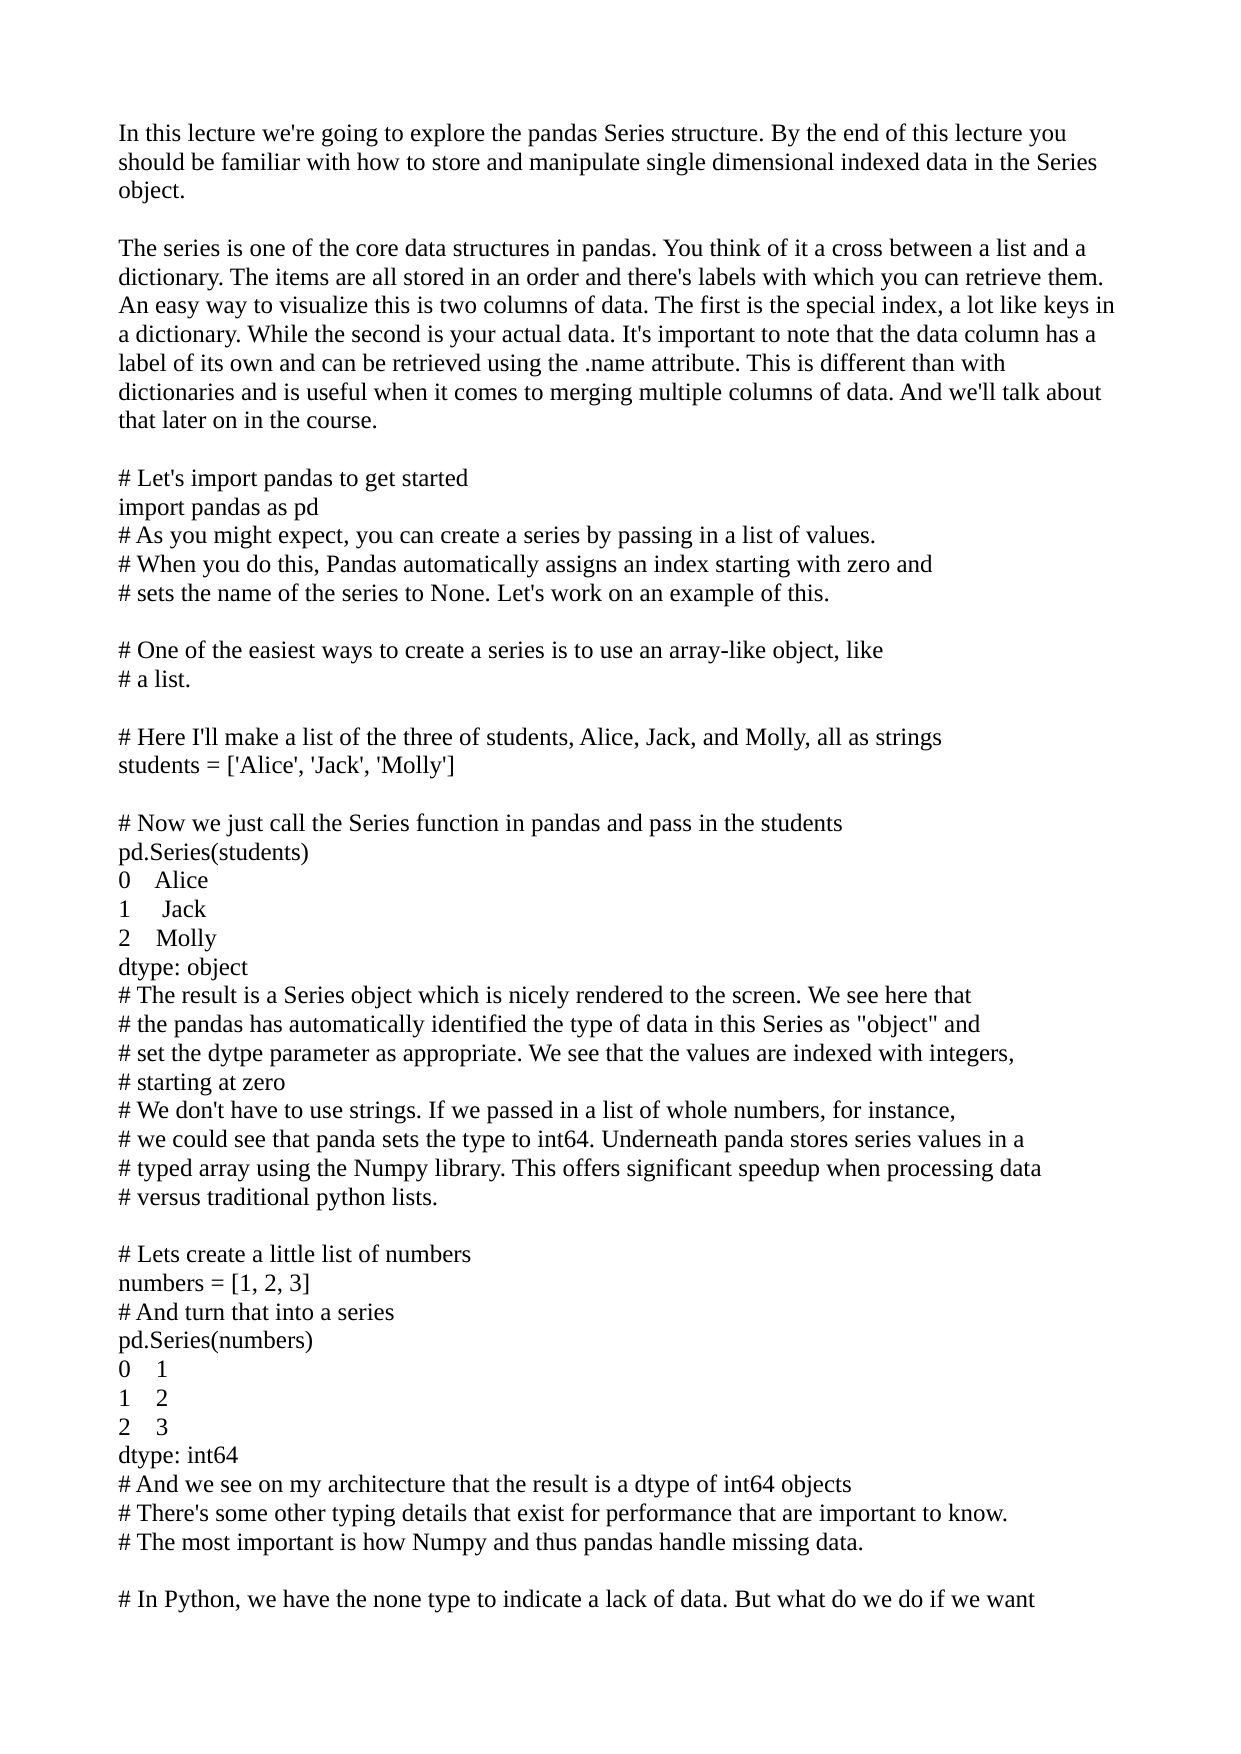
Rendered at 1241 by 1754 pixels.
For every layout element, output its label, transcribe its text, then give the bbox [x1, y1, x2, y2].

text ​ [118, 1211, 1122, 1239]
text # As you might expect, you can create a series by passing in a list of values. [118, 521, 1122, 549]
text # sets the name of the series to None. Let's work on an example of this. [118, 578, 1122, 607]
text # And turn that into a series [118, 1297, 1122, 1326]
text ​ [118, 779, 1122, 808]
text dtype: object [118, 952, 1122, 981]
text pd.Series(numbers) [118, 1326, 1122, 1354]
text 1 2 [118, 1383, 1122, 1412]
text 0 1 [118, 1354, 1122, 1383]
text # One of the easiest ways to create a series is to use an array-like object, like [118, 636, 1122, 664]
text students = ['Alice', 'Jack', 'Molly'] [118, 751, 1122, 779]
text # We don't have to use strings. If we passed in a list of whole numbers, for instance, [118, 1096, 1122, 1124]
text # Here I'll make a list of the three of students, Alice, Jack, and Molly, all as strings [118, 722, 1122, 751]
text # In Python, we have the none type to indicate a lack of data. But what do we do if we want [118, 1584, 1122, 1613]
text # Now we just call the Series function in pandas and pass in the students [118, 808, 1122, 837]
text # typed array using the Numpy library. This offers significant speedup when processing data [118, 1153, 1122, 1182]
text # the pandas has automatically identified the type of data in this Series as "object" and [118, 1009, 1122, 1038]
text # The most important is how Numpy and thus pandas handle missing data. [118, 1527, 1122, 1556]
text numbers = [1, 2, 3] [118, 1268, 1122, 1297]
text 0 Alice [118, 866, 1122, 894]
text 2 Molly [118, 923, 1122, 952]
text # The result is a Series object which is nicely rendered to the screen. We see here that [118, 981, 1122, 1009]
text dtype: int64 [118, 1441, 1122, 1469]
text import pandas as pd [118, 492, 1122, 521]
text # a list. [118, 664, 1122, 693]
text In this lecture we're going to explore the pandas Series structure. By the end of this lecture you should be familiar with how to store and manipulate single dimensional indexed data in the Series object. [118, 118, 1122, 204]
text # Let's import pandas to get started [118, 463, 1122, 492]
text 1 Jack [118, 894, 1122, 923]
text # And we see on my architecture that the result is a dtype of int64 objects [118, 1469, 1122, 1498]
text ​ [118, 1556, 1122, 1584]
text ​ [118, 693, 1122, 722]
text # we could see that panda sets the type to int64. Underneath panda stores series values in a [118, 1124, 1122, 1153]
text # starting at zero [118, 1067, 1122, 1096]
text # When you do this, Pandas automatically assigns an index starting with zero and [118, 549, 1122, 578]
text The series is one of the core data structures in pandas. You think of it a cross between a list and a dictionary. The items are all stored in an order and there's labels with which you can retrieve them. An easy way to visualize this is two columns of data. The first is the special index, a lot like keys in a dictionary. While the second is your actual data. It's important to note that the data column has a label of its own and can be retrieved using the .name attribute. This is different than with dictionaries and is useful when it comes to merging multiple columns of data. And we'll talk about that later on in the course. [118, 233, 1122, 434]
text 2 3 [118, 1412, 1122, 1441]
text pd.Series(students) [118, 837, 1122, 866]
text ​ [118, 607, 1122, 636]
text # Lets create a little list of numbers [118, 1239, 1122, 1268]
text # set the dytpe parameter as appropriate. We see that the values are indexed with integers, [118, 1038, 1122, 1067]
text # versus traditional python lists. [118, 1182, 1122, 1211]
text # There's some other typing details that exist for performance that are important to know. [118, 1498, 1122, 1527]
